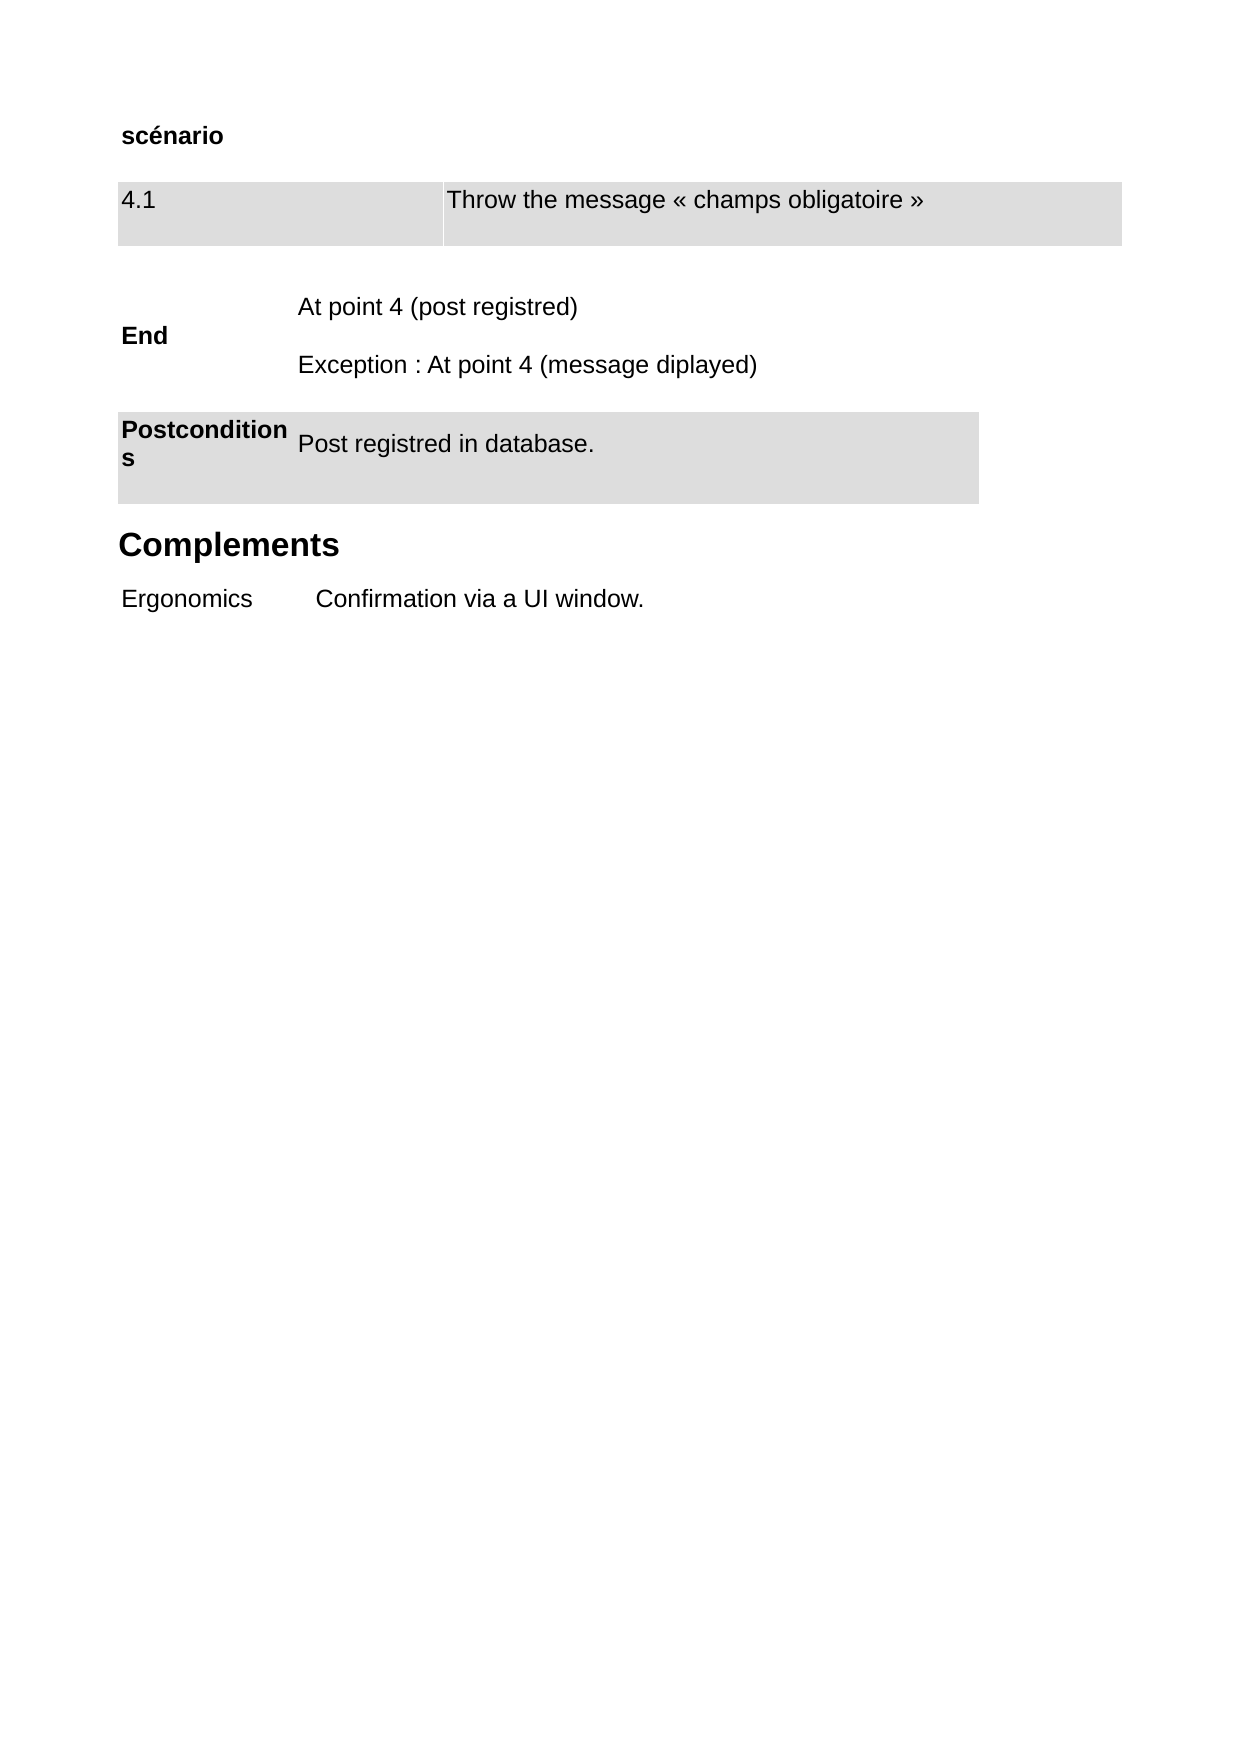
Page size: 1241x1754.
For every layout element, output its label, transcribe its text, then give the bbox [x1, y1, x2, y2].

table_header [305, 118, 443, 182]
table_cell 4.1 [118, 182, 305, 246]
table_header At point 4 (post registred) Exception : At point 4 (message diplayed) [295, 289, 979, 412]
table_cell [305, 182, 443, 246]
table_header Ergonomics [118, 581, 312, 645]
table_header Confirmation via a UI window. [313, 581, 1122, 645]
table_cell Postconditions [118, 412, 295, 504]
table_header [444, 118, 1122, 182]
subtitle Complements [118, 525, 1122, 564]
table_cell Throw the message « champs obligatoire » [444, 182, 1122, 246]
table_cell Post registred in database. [295, 412, 979, 504]
table_header scénario [118, 118, 305, 182]
table_header End [118, 289, 295, 412]
